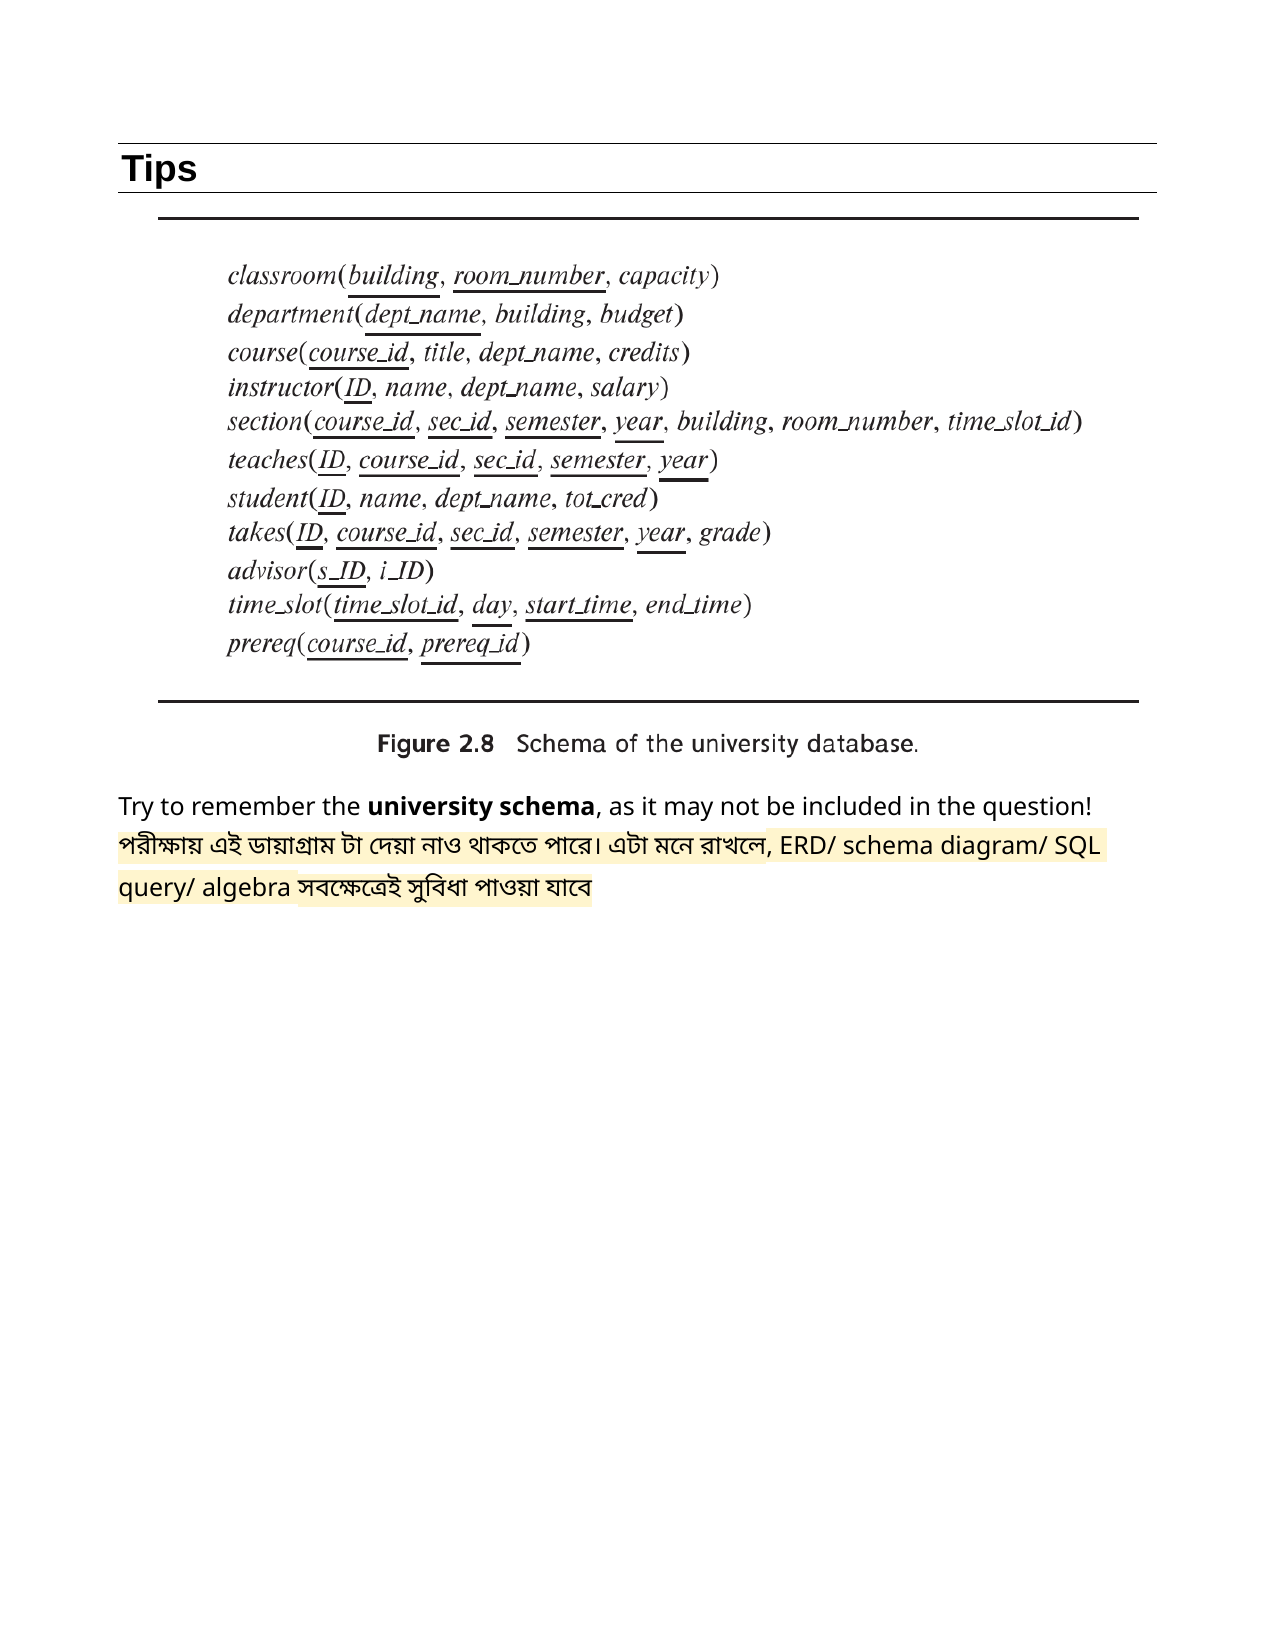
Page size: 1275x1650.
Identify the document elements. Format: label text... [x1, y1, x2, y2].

subtitle Tips [118, 144, 1157, 192]
text পরীক্ষায় এই ডায়াগ্রাম টা দেয়া নাও থাকতে পারে। এটা মনে রাখলে, ERD/ schema diagram/ SQL query/ algebra সবক্ষেত্রেই সুবিধা পাওয়া যাবে [118, 827, 1157, 907]
picture [118, 205, 1157, 771]
text Try to remember the university schema, as it may not be included in the question! [118, 771, 1157, 822]
